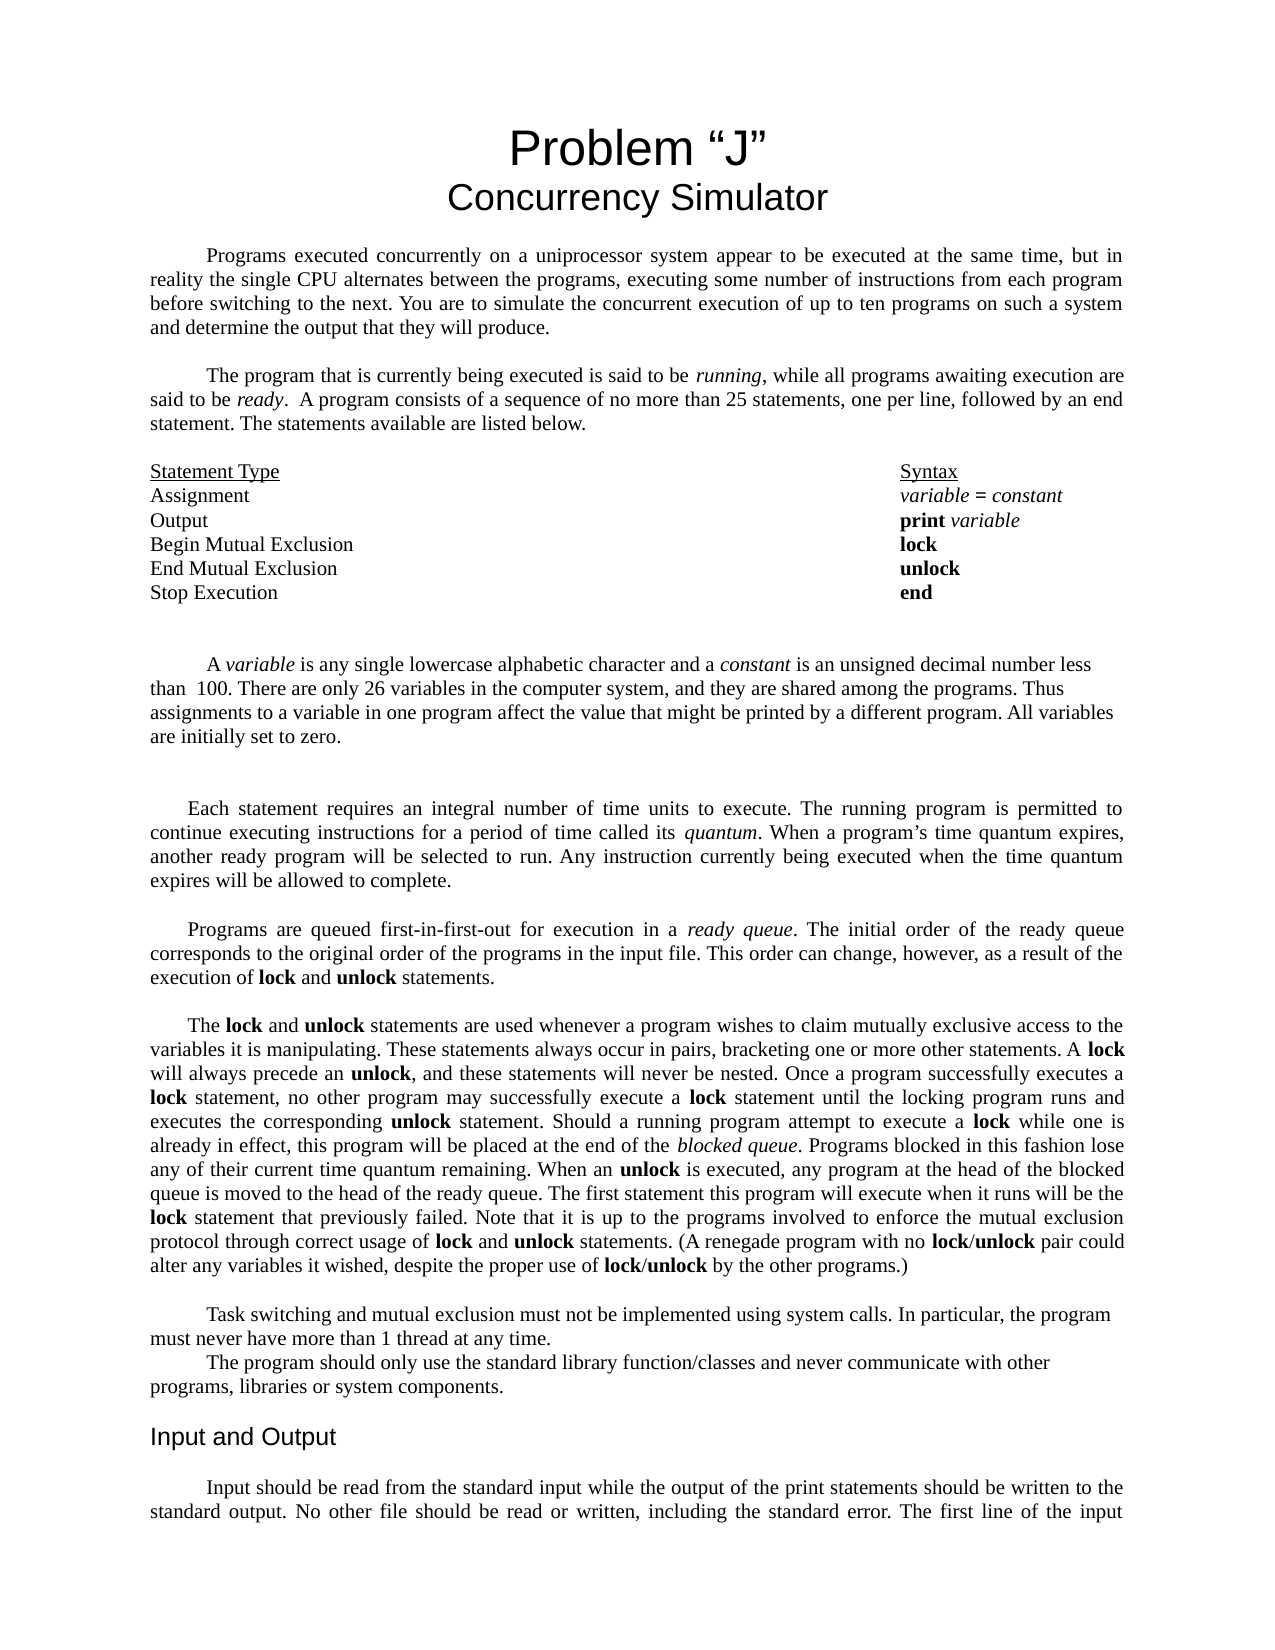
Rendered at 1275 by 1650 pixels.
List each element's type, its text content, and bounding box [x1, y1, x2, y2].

text Concurrency Simulator [150, 176, 1125, 219]
text Problem “J” [150, 118, 1125, 176]
text End Mutual Exclusion unlock [150, 556, 1125, 580]
text Statement Type Syntax [150, 459, 1125, 483]
text Programs are queued first-in-first-out for execution in a ready queue. The initial order of the ready queue corresponds to the original order of the programs in the input file. This order can change, however, as a result of the execution of lock and unlock statements. [150, 917, 1125, 989]
text Input should be read from the standard input while the output of the print statements should be written to the standard output. No other file should be read or written, including the standard error. The first line of the input [150, 1475, 1125, 1523]
text Each statement requires an integral number of time units to execute. The running program is permitted to continue executing instructions for a period of time called its quantum. When a program’s time quantum expires, another ready program will be selected to run. Any instruction currently being executed when the time quantum expires will be allowed to complete. [150, 796, 1125, 892]
text Programs executed concurrently on a uniprocessor system appear to be executed at the same time, but in reality the single CPU alternates between the programs, executing some number of instructions from each program before switching to the next. You are to simulate the concurrent execution of up to ten programs on such a system and determine the output that they will produce. [150, 243, 1125, 339]
text Output print variable [150, 507, 1125, 532]
text The program that is currently being executed is said to be running, while all programs awaiting execution are said to be ready. A program consists of a sequence of no more than 25 statements, one per line, followed by an end statement. The statements available are listed below. [150, 363, 1125, 435]
text A variable is any single lowercase alphabetic character and a constant is an unsigned decimal number less than 100. There are only 26 variables in the computer system, and they are shared among the programs. Thus assignments to a variable in one program affect the value that might be printed by a different program. All variables are initially set to zero. [150, 628, 1125, 748]
text Begin Mutual Exclusion lock [150, 532, 1125, 556]
text The program should only use the standard library function/classes and never communicate with other programs, libraries or system components. [150, 1350, 1125, 1398]
text Task switching and mutual exclusion must not be implemented using system calls. In particular, the program must never have more than 1 thread at any time. [150, 1302, 1125, 1350]
text Stop Execution end [150, 580, 1125, 604]
text The lock and unlock statements are used whenever a program wishes to claim mutually exclusive access to the variables it is manipulating. These statements always occur in pairs, bracketing one or more other statements. A lock will always precede an unlock, and these statements will never be nested. Once a program successfully executes a lock statement, no other program may successfully execute a lock statement until the locking program runs and executes the corresponding unlock statement. Should a running program attempt to execute a lock while one is already in effect, this program will be placed at the end of the blocked queue. Programs blocked in this fashion lose any of their current time quantum remaining. When an unlock is executed, any program at the head of the blocked queue is moved to the head of the ready queue. The first statement this program will execute when it runs will be the lock statement that previously failed. Note that it is up to the programs involved to enforce the mutual exclusion protocol through correct usage of lock and unlock statements. (A renegade program with no lock/unlock pair could alter any variables it wished, despite the proper use of lock/unlock by the other programs.) [150, 1013, 1125, 1277]
text Input and Output [150, 1422, 1125, 1451]
text Assignment variable = constant [150, 483, 1125, 507]
